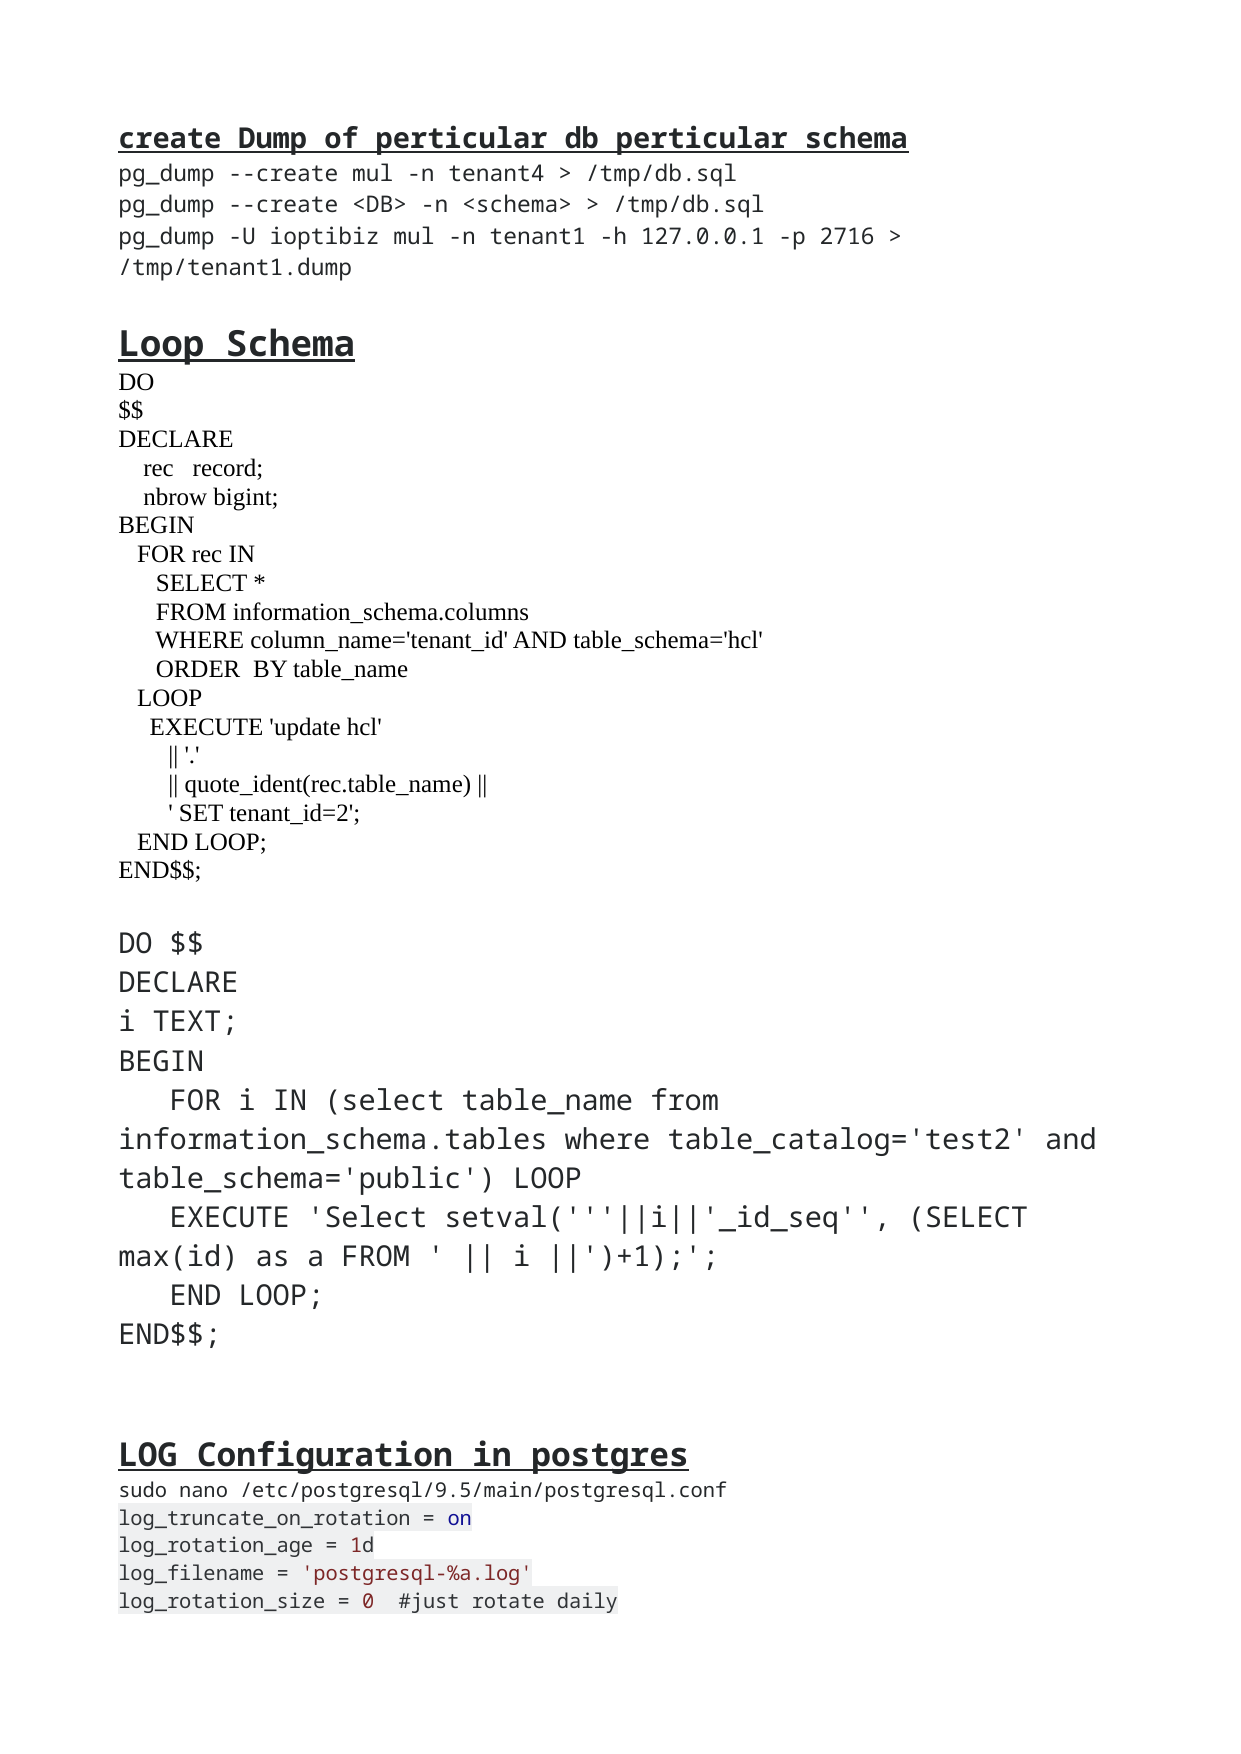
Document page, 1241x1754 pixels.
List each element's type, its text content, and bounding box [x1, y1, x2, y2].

text || quote_ident(rec.table_name) || [118, 769, 1122, 798]
text SELECT * [118, 568, 1122, 597]
text pg_dump --create <DB> -n <schema> > /tmp/db.sql [118, 188, 1122, 220]
text DO [118, 367, 1122, 395]
text FOR i IN (select table_name from information_schema.tables where table_catalog='test2' and table_schema='public') LOOP [118, 1079, 1122, 1197]
text ORDER BY table_name [118, 654, 1122, 683]
text FROM information_schema.columns [118, 597, 1122, 625]
text EXECUTE 'Select setval('''||i||'_id_seq'', (SELECT max(id) as a FROM ' || i ||')+1);'; [118, 1197, 1122, 1275]
text EXECUTE 'update hcl' [118, 712, 1122, 740]
text ­sudo nano /etc/postgresql/9.5/main/postgresql.conf [118, 1476, 1122, 1503]
text END$$; [118, 855, 1122, 884]
text BEGIN [118, 1040, 1122, 1079]
text create Dump of perticular db perticular schema [118, 118, 1122, 157]
text log_rotation_age = 1d [118, 1531, 1122, 1559]
text log_truncate_on_rotation = on [118, 1503, 1122, 1531]
text LOOP [118, 683, 1122, 712]
text pg_dump --create mul -n tenant4 > /tmp/db.sql [118, 157, 1122, 188]
text rec record; [118, 453, 1122, 482]
text Loop Schema [118, 282, 1122, 367]
text BEGIN [118, 510, 1122, 539]
text i TEXT; [118, 1001, 1122, 1040]
text WHERE column_name='tenant_id' AND table_schema='hcl' [118, 625, 1122, 654]
text log_filename = 'postgresql-%a.log' [118, 1559, 1122, 1586]
text END LOOP; [118, 827, 1122, 855]
text DECLARE [118, 962, 1122, 1001]
text nbrow bigint; [118, 482, 1122, 510]
text pg_dump -U ioptibiz mul -n tenant1 -h 127.0.0.1 -p 2716 > /tmp/tenant1.dump [118, 220, 1122, 282]
text ' SET tenant_id=2'; [118, 798, 1122, 827]
text log_rotation_size = 0 #just rotate daily [118, 1586, 1122, 1614]
text $$ [118, 395, 1122, 424]
text DO $$ [118, 923, 1122, 962]
text END LOOP; [118, 1275, 1122, 1314]
text || '.' [118, 740, 1122, 769]
text FOR rec IN [118, 539, 1122, 568]
text DECLARE [118, 424, 1122, 453]
text LOG Configuration in postgres [118, 1431, 1122, 1476]
text END$$; [118, 1314, 1122, 1353]
